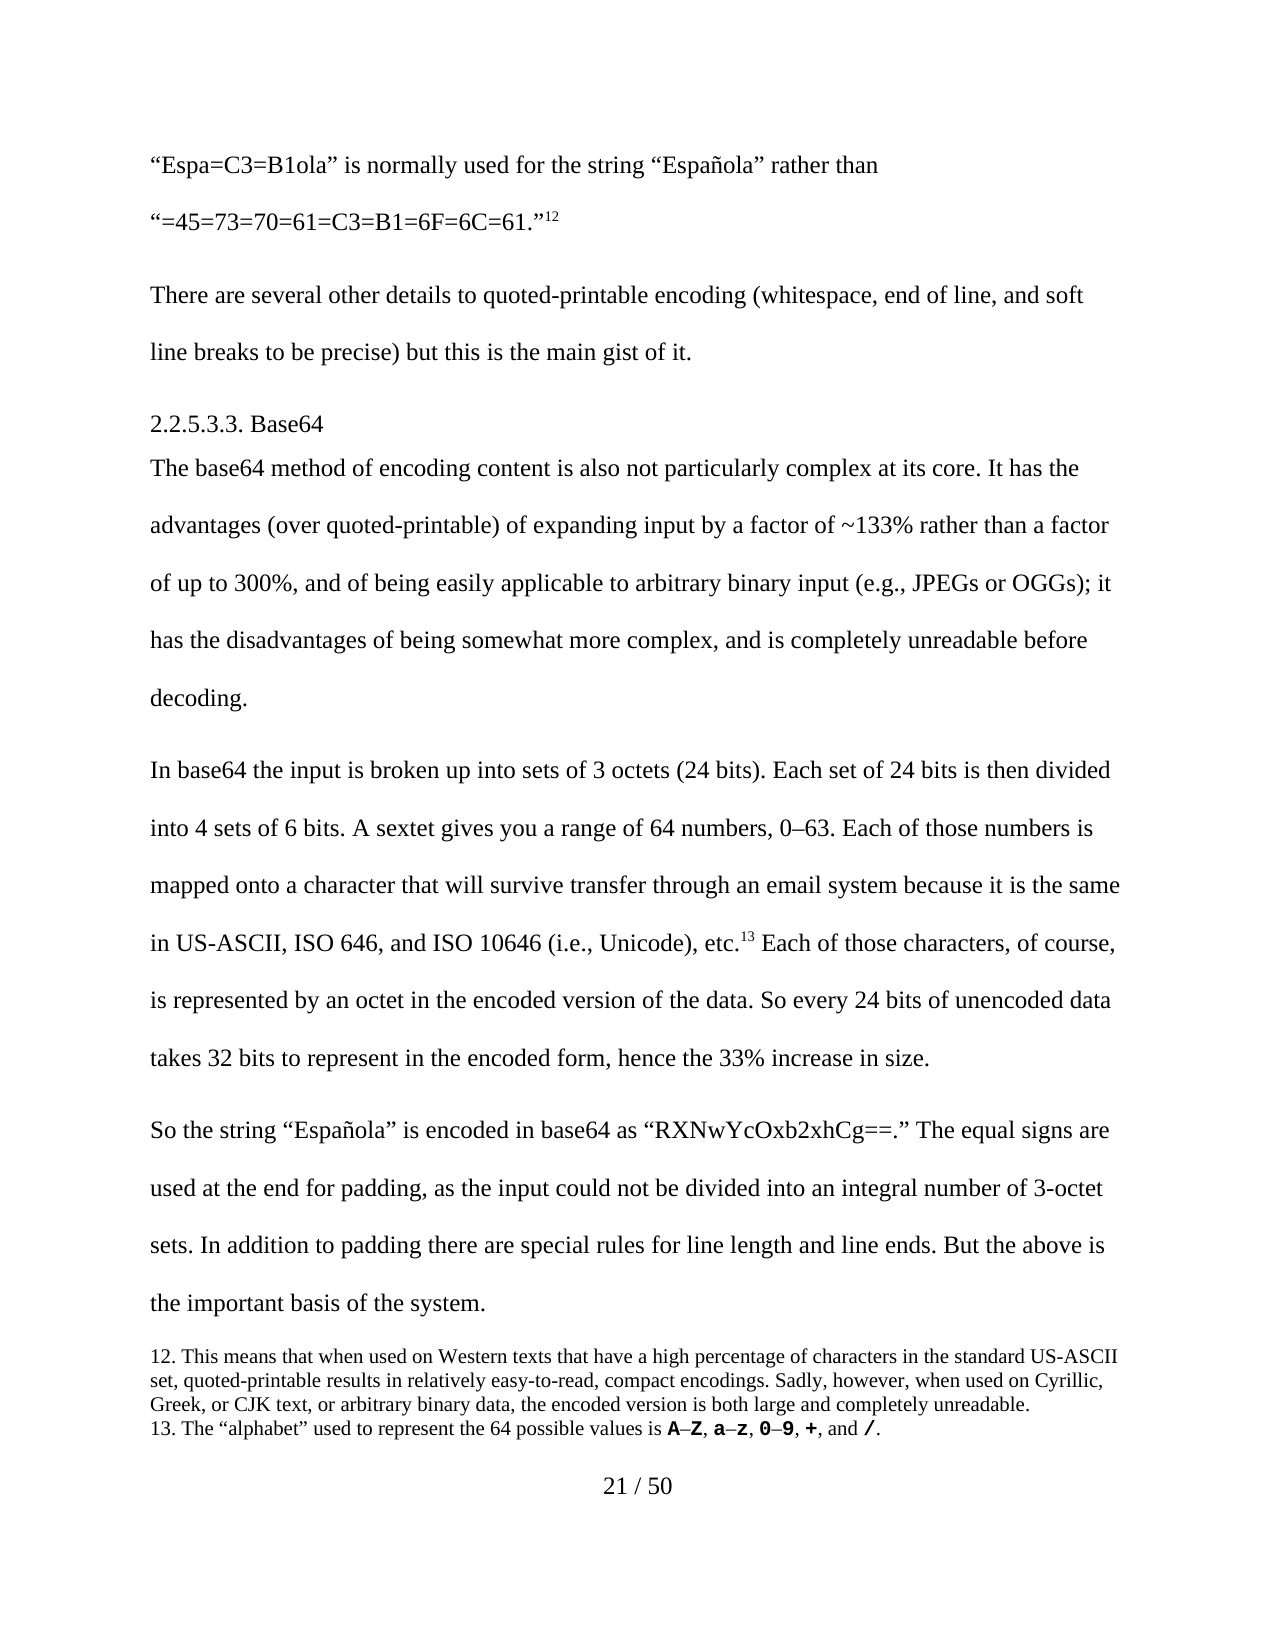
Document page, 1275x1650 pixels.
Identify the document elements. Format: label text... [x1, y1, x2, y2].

text “Espa=C3=B1ola” is normally used for the string “Española” rather than “=45=73=70=61=C3=B1=6F=6C=61.” [150, 150, 1125, 236]
text . This means that when used on Western texts that have a high percentage of characters in the standard US-ASCII set, quoted-printable results in relatively easy-to-read, compact encodings. Sadly, however, when used on Cyrillic, Greek, or CJK text, or arbitrary binary data, the encoded version is both large and completely unreadable. [150, 1344, 1125, 1416]
text The base64 method of encoding content is also not particularly complex at its core. It has the advantages (over quoted-printable) of expanding input by a factor of ~133% rather than a factor of up to 300%, and of being easily applicable to arbitrary binary input (e.g., JPEGs or OGGs); it has the disadvantages of being somewhat more complex, and is completely unreadable before decoding. [150, 453, 1125, 712]
text There are several other details to quoted-printable encoding (whitespace, end of line, and soft line breaks to be precise) but this is the main gist of it. [150, 280, 1125, 366]
text . The “alphabet” used to represent the 64 possible values is A–Z, a–z, 0–9, +, and /. [150, 1416, 1125, 1442]
subtitle 2.2.5.3.3. Base64 [150, 409, 1125, 438]
text In base64 the input is broken up into sets of 3 octets (24 bits). Each set of 24 bits is then divided into 4 sets of 6 bits. A sextet gives you a range of 64 numbers, 0–63. Each of those numbers is mapped onto a character that will survive transfer through an email system because it is the same in US-ASCII, ISO 646, and ISO 10646 (i.e., Unicode), etc. Each of those characters, of course, is represented by an octet in the encoded version of the data. So every 24 bits of unencoded data takes 32 bits to represent in the encoded form, hence the 33% increase in size. [150, 755, 1125, 1072]
text So the string “Española” is encoded in base64 as “RXNwYcOxb2xhCg==.” The equal signs are used at the end for padding, as the input could not be divided into an integral number of 3-octet sets. In addition to padding there are special rules for line length and line ends. But the above is the important basis of the system. [150, 1115, 1125, 1316]
